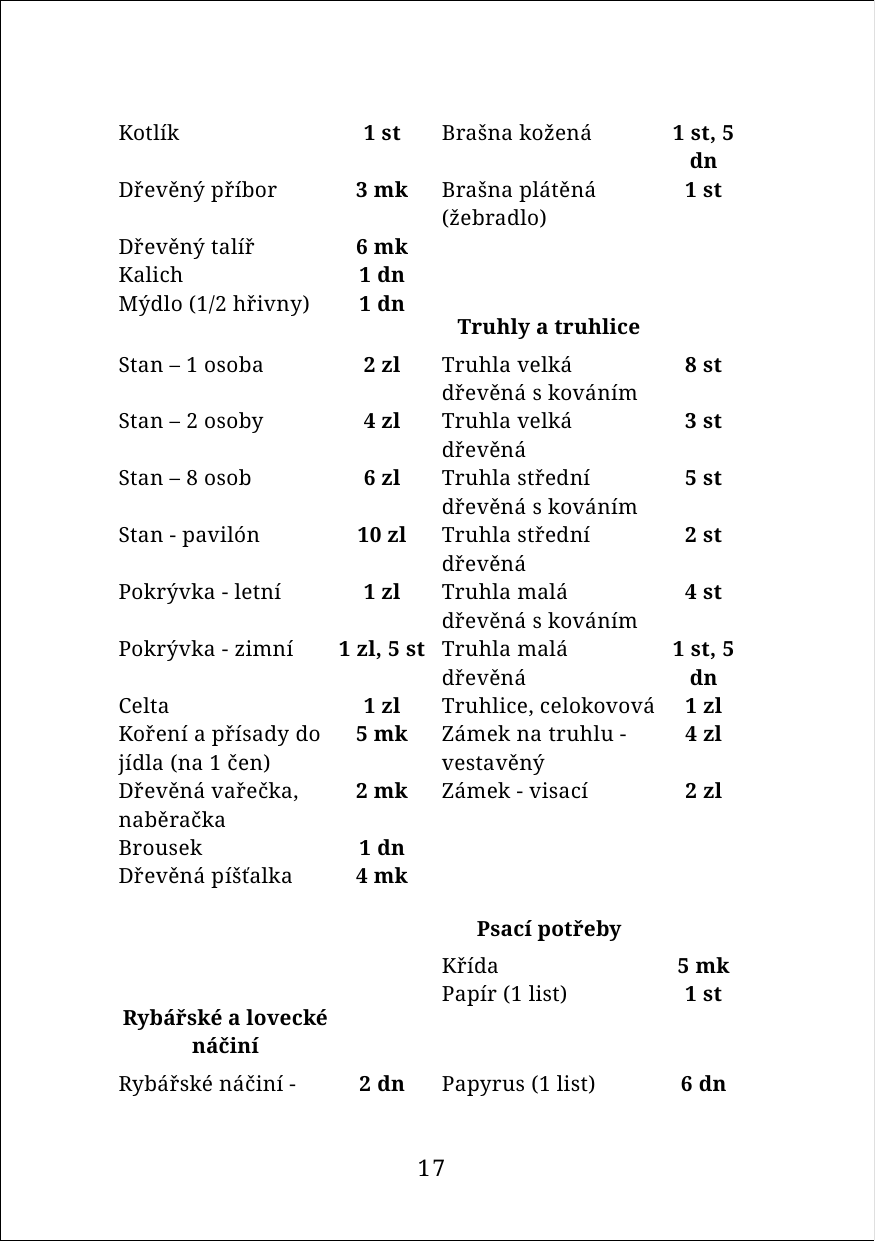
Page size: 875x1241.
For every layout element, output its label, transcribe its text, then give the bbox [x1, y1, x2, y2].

table_cell [750, 890, 756, 951]
table_cell [750, 980, 756, 1069]
table_cell [118, 890, 332, 951]
table_cell [437, 720, 442, 776]
table_cell 6 zl [333, 464, 431, 520]
table_cell [656, 833, 750, 862]
table_cell 2 dn [333, 1069, 431, 1097]
table_cell [437, 1069, 442, 1097]
table_cell [431, 833, 437, 862]
table_cell Truhla malá dřevěná s kováním [442, 577, 656, 634]
table_cell Brašna plátěná (žebradlo) [442, 175, 656, 232]
table_cell [437, 350, 442, 407]
table_cell [431, 350, 437, 407]
table_cell [750, 232, 756, 260]
table_cell Truhlice, celokovová [442, 691, 656, 719]
table_cell [750, 776, 756, 833]
table_cell Koření a přísady do jídla (na 1 čen) [118, 720, 332, 776]
table_cell 10 zl [333, 520, 431, 577]
table_cell [431, 260, 437, 289]
table_cell [431, 720, 437, 776]
table_cell Truhla velká dřevěná [442, 407, 656, 463]
table_cell Papír (1 list) [442, 980, 656, 1069]
table_cell 1 st [656, 980, 750, 1069]
table_cell Pokrývka - letní [118, 577, 332, 634]
table_cell 1 st [333, 118, 431, 175]
table_cell [431, 691, 437, 719]
table_cell [437, 577, 442, 634]
table_cell [437, 980, 442, 1069]
table_cell Stan – 2 osoby [118, 407, 332, 463]
table_cell [437, 175, 442, 232]
table_cell [750, 577, 756, 634]
table_cell 5 mk [333, 720, 431, 776]
table_cell [750, 520, 756, 577]
table_cell Psací potřeby [442, 890, 656, 951]
table_cell 1 dn [333, 260, 431, 289]
table_cell Zámek na truhlu - vestavěný [442, 720, 656, 776]
table_cell [437, 862, 442, 890]
table_cell Rybářské a lovecké náčiní [118, 980, 332, 1069]
table_cell Celta [118, 691, 332, 719]
table_cell [750, 691, 756, 719]
table_cell Zámek - visací [442, 776, 656, 833]
table_cell [437, 289, 442, 350]
table_cell [431, 407, 437, 463]
table_cell Brašna kožená [442, 118, 656, 175]
table_cell Kalich [118, 260, 332, 289]
table_cell Truhly a truhlice [442, 289, 656, 350]
table_cell [750, 862, 756, 890]
table_cell [750, 951, 756, 979]
table_cell Stan – 8 osob [118, 464, 332, 520]
table_cell [750, 260, 756, 289]
table_cell [750, 289, 756, 350]
table_cell [442, 232, 656, 260]
table_cell [750, 407, 756, 463]
table_cell [656, 260, 750, 289]
table_cell [431, 951, 437, 979]
table_cell [437, 634, 442, 691]
table_cell [431, 634, 437, 691]
table_cell [333, 951, 431, 979]
table_cell Dřevěná píšťalka [118, 862, 332, 890]
table_cell Brousek [118, 833, 332, 862]
table_cell 8 st [656, 350, 750, 407]
table_cell Stan - pavilón [118, 520, 332, 577]
table_cell [750, 634, 756, 691]
table_cell [437, 951, 442, 979]
table_cell Papyrus (1 list) [442, 1069, 656, 1097]
table_cell 4 mk [333, 862, 431, 890]
table_cell Dřevěný talíř [118, 232, 332, 260]
table_cell [118, 951, 332, 979]
table_cell [431, 776, 437, 833]
table_cell Truhla malá dřevěná [442, 634, 656, 691]
table_cell [656, 289, 750, 350]
table_cell [442, 833, 656, 862]
table_cell Rybářské náčiní [118, 1069, 332, 1097]
table_cell 1 zl [333, 691, 431, 719]
table_cell [431, 175, 437, 232]
table_cell Kotlík [118, 118, 332, 175]
table_cell 2 mk [333, 776, 431, 833]
table_cell 5 st [656, 464, 750, 520]
table_cell [750, 720, 756, 776]
table_cell [437, 407, 442, 463]
table_cell [437, 890, 442, 951]
table_cell Pokrývka - zimní [118, 634, 332, 691]
table_cell [750, 118, 756, 175]
table_cell Křída [442, 951, 656, 979]
table_cell 6 mk [333, 232, 431, 260]
table_cell [437, 232, 442, 260]
table_cell [437, 776, 442, 833]
table_cell Mýdlo (1/2 hřivny) [118, 289, 332, 350]
table_cell [431, 980, 437, 1069]
table_cell [750, 1069, 756, 1097]
table_cell 6 dn [656, 1069, 750, 1097]
table_cell [437, 691, 442, 719]
table_cell 1 st [656, 175, 750, 232]
table_cell [437, 118, 442, 175]
table_cell 4 zl [333, 407, 431, 463]
table_cell [656, 232, 750, 260]
table_cell [431, 577, 437, 634]
table_cell [333, 890, 431, 951]
table_cell [750, 833, 756, 862]
table_cell Dřevěná vařečka, naběračka [118, 776, 332, 833]
table_cell [750, 175, 756, 232]
table_cell Truhla střední dřevěná s kováním [442, 464, 656, 520]
table_cell 2 zl [333, 350, 431, 407]
table_cell Truhla střední dřevěná [442, 520, 656, 577]
table_cell [431, 118, 437, 175]
table_cell [431, 520, 437, 577]
table_cell [431, 1069, 437, 1097]
table_cell 4 zl [656, 720, 750, 776]
table_cell [431, 464, 437, 520]
table_cell 1 st, 5 dn [656, 118, 750, 175]
table_cell [431, 862, 437, 890]
table_cell 1 zl [656, 691, 750, 719]
table_cell 1 zl [333, 577, 431, 634]
table_cell Stan – 1 osoba [118, 350, 332, 407]
table_cell [437, 833, 442, 862]
table_cell 1 dn [333, 833, 431, 862]
table_cell 1 zl, 5 st [333, 634, 431, 691]
table_cell [431, 232, 437, 260]
table_cell 1 dn [333, 289, 431, 350]
table_cell [442, 862, 656, 890]
table_cell 2 st [656, 520, 750, 577]
table_cell 4 st [656, 577, 750, 634]
table_cell [750, 464, 756, 520]
table_cell [750, 350, 756, 407]
table_cell [656, 890, 750, 951]
table_cell [431, 890, 437, 951]
table_cell 1 st, 5 dn [656, 634, 750, 691]
table_cell [437, 464, 442, 520]
table_cell [333, 980, 431, 1069]
table_cell 3 st [656, 407, 750, 463]
table_cell [656, 862, 750, 890]
table_cell 5 mk [656, 951, 750, 979]
table_cell Truhla velká dřevěná s kováním [442, 350, 656, 407]
table_cell [437, 520, 442, 577]
table_cell [431, 289, 437, 350]
table_cell Dřevěný příbor [118, 175, 332, 232]
table_cell [442, 260, 656, 289]
table_cell 3 mk [333, 175, 431, 232]
table_cell 2 zl [656, 776, 750, 833]
table_cell [437, 260, 442, 289]
